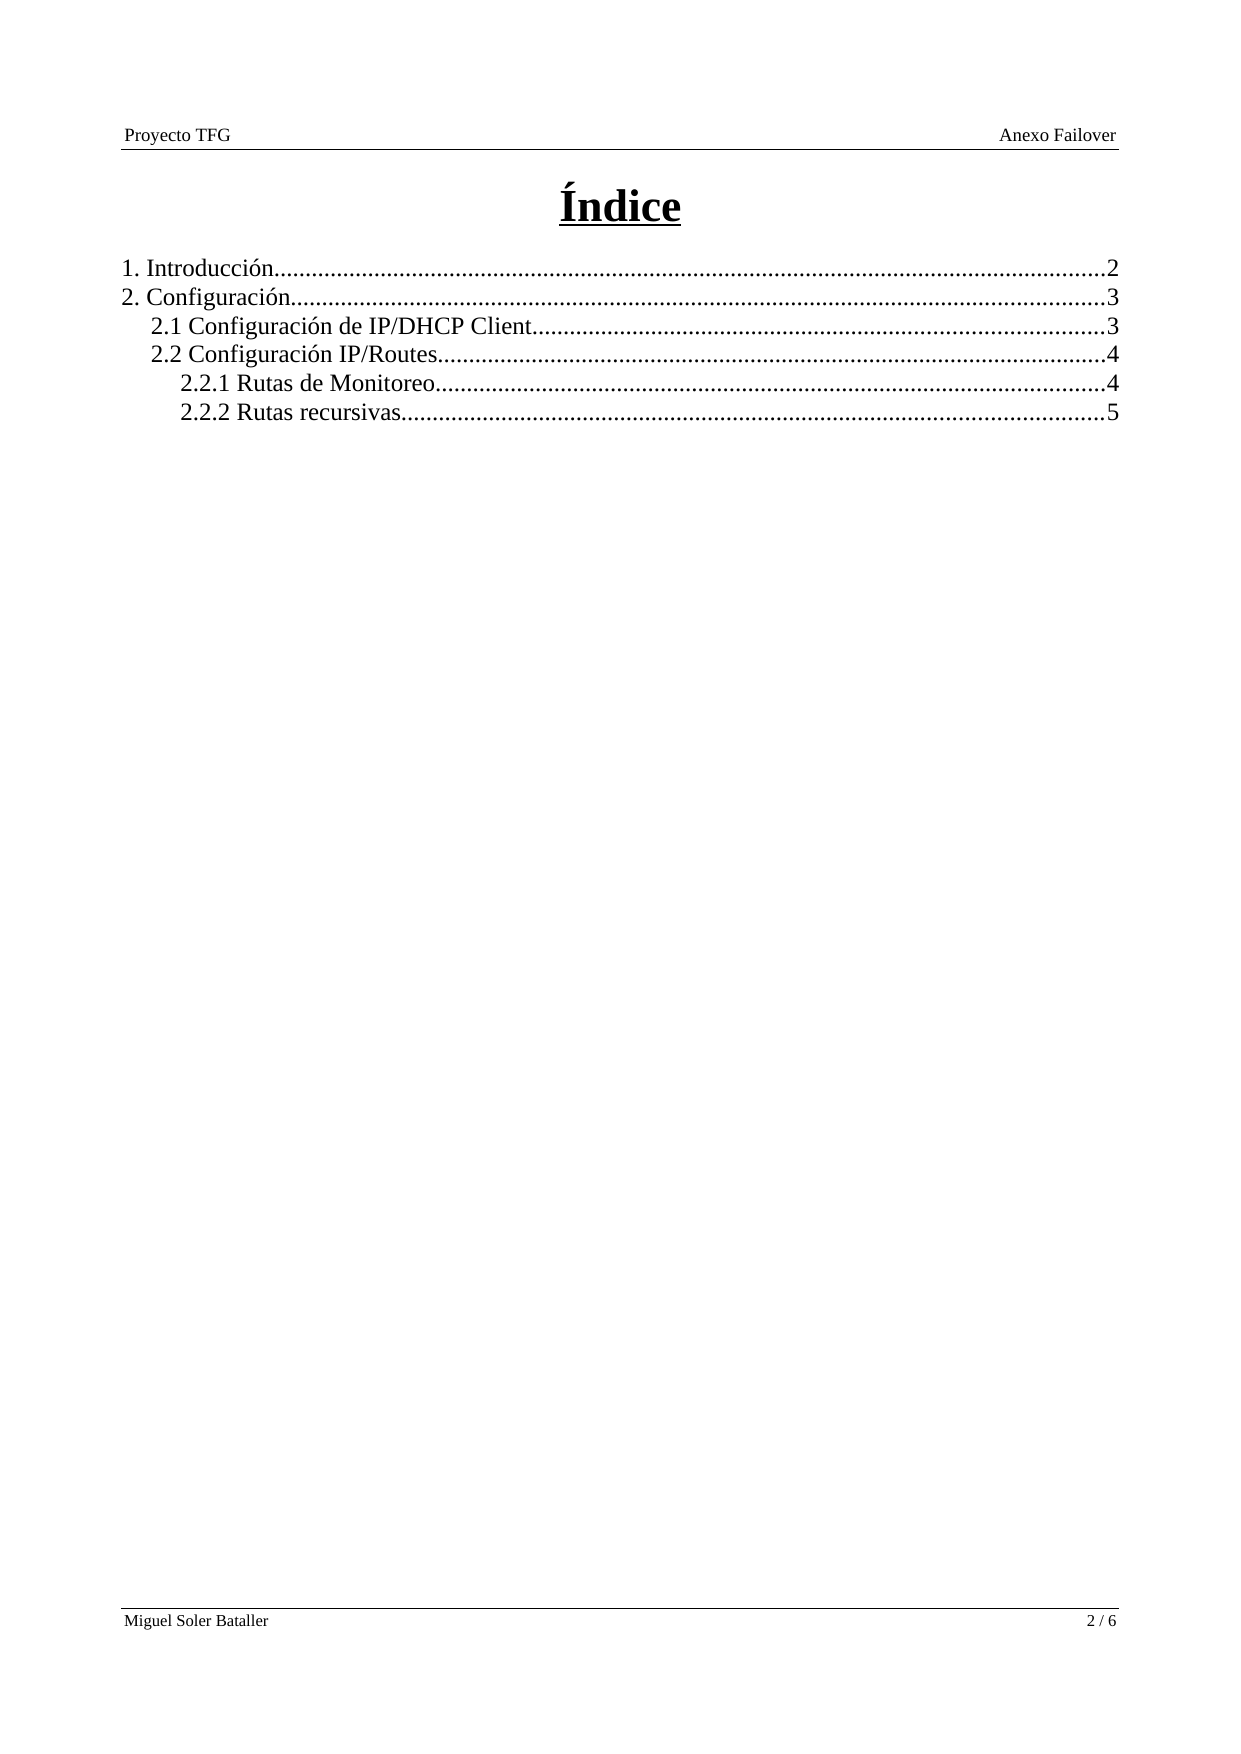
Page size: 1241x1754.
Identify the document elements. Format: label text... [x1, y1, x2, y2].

text 2.1 Configuración de IP/DHCP Client 3 [151, 311, 1119, 339]
text 2.2.1 Rutas de Monitoreo 4 [180, 368, 1119, 397]
text 2. Configuración 3 [121, 282, 1119, 311]
text 2.2.2 Rutas recursivas 5 [180, 397, 1119, 426]
text 1. Introducción 2 [121, 253, 1119, 282]
text 2.2 Configuración IP/Routes 4 [151, 339, 1119, 368]
text Índice [121, 178, 1119, 231]
